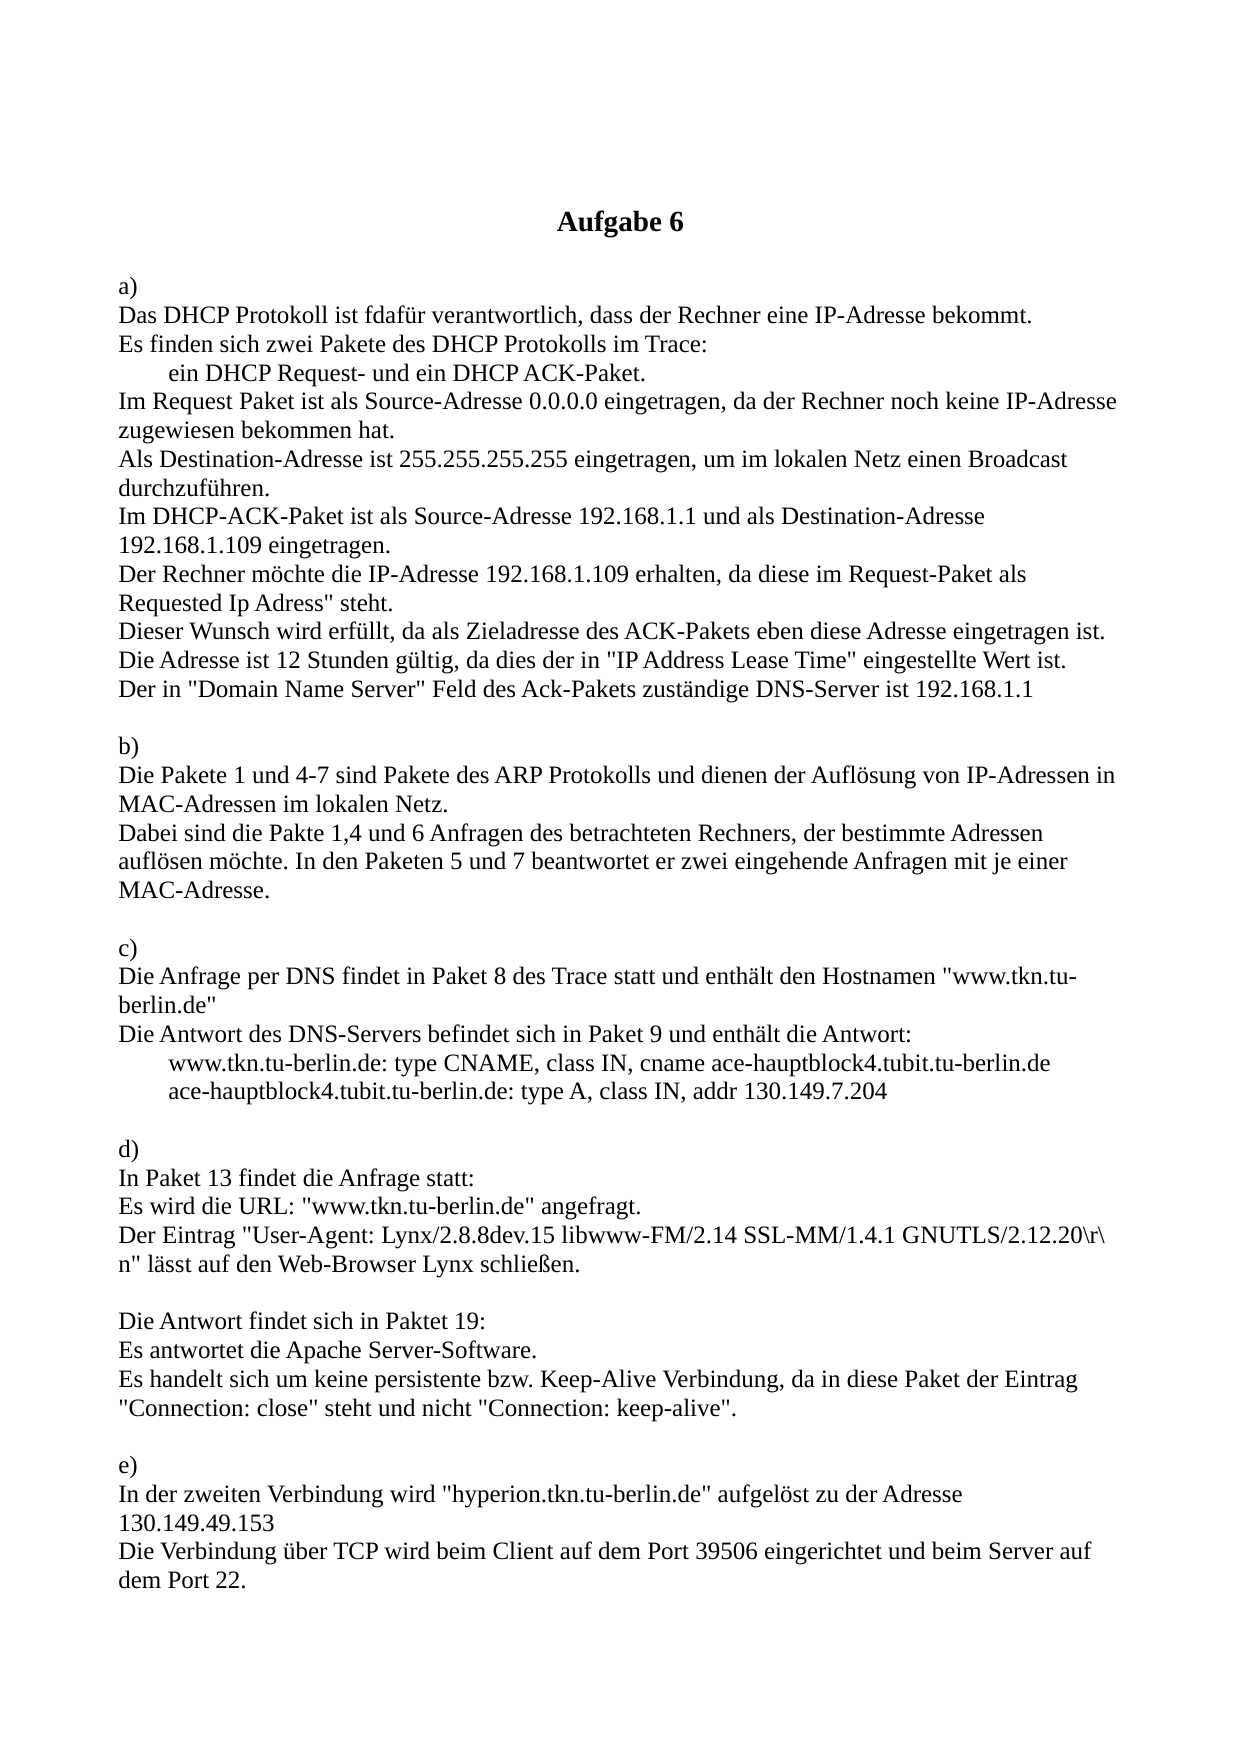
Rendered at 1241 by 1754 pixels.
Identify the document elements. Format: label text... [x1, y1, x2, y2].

text Es antwortet die Apache Server-Software. [118, 1335, 1122, 1364]
text Die Antwort des DNS-Servers befindet sich in Paket 9 und enthält die Antwort: [118, 1019, 1122, 1048]
text www.tkn.tu-berlin.de: type CNAME, class IN, cname ace-hauptblock4.tubit.tu-berlin.de [118, 1048, 1122, 1076]
text Die Antwort findet sich in Paktet 19: [118, 1306, 1122, 1335]
text ace-hauptblock4.tubit.tu-berlin.de: type A, class IN, addr 130.149.7.204 [118, 1076, 1122, 1105]
text ein DHCP Request- und ein DHCP ACK-Paket. [118, 358, 1122, 386]
text a) [118, 271, 1122, 300]
text e) [118, 1450, 1122, 1479]
text In Paket 13 findet die Anfrage statt: [118, 1163, 1122, 1191]
text Die Anfrage per DNS findet in Paket 8 des Trace statt und enthält den Hostnamen "www.tkn.tu-berlin.de" [118, 961, 1122, 1019]
text Der Rechner möchte die IP-Adresse 192.168.1.109 erhalten, da diese im Request-Paket als Requested Ip Adress" steht. [118, 559, 1122, 616]
text Die Verbindung über TCP wird beim Client auf dem Port 39506 eingerichtet und beim Server auf dem Port 22. [118, 1536, 1122, 1594]
text Die Pakete 1 und 4-7 sind Pakete des ARP Protokolls und dienen der Auflösung von IP-Adressen in MAC-Adressen im lokalen Netz. [118, 760, 1122, 818]
text Im DHCP-ACK-Paket ist als Source-Adresse 192.168.1.1 und als Destination-Adresse 192.168.1.109 eingetragen. [118, 501, 1122, 559]
text Es wird die URL: "www.tkn.tu-berlin.de" angefragt. [118, 1191, 1122, 1220]
text Das DHCP Protokoll ist fdafür verantwortlich, dass der Rechner eine IP-Adresse bekommt. [118, 300, 1122, 329]
text Es finden sich zwei Pakete des DHCP Protokolls im Trace: [118, 329, 1122, 358]
text Der in "Domain Name Server" Feld des Ack-Pakets zuständige DNS-Server ist 192.168.1.1 [118, 674, 1122, 703]
text Aufgabe 6 [118, 204, 1122, 238]
text Die Adresse ist 12 Stunden gültig, da dies der in "IP Address Lease Time" eingestellte Wert ist. [118, 645, 1122, 674]
text d) [118, 1134, 1122, 1163]
text Der Eintrag "User-Agent: Lynx/2.8.8dev.15 libwww-FM/2.14 SSL-MM/1.4.1 GNUTLS/2.12.20\r\n" lässt auf den Web-Browser Lynx schließen. [118, 1220, 1122, 1278]
text c) [118, 933, 1122, 961]
text b) [118, 731, 1122, 760]
text Dabei sind die Pakte 1,4 und 6 Anfragen des betrachteten Rechners, der bestimmte Adressen auflösen möchte. In den Paketen 5 und 7 beantwortet er zwei eingehende Anfragen mit je einer MAC-Adresse. [118, 818, 1122, 904]
text Dieser Wunsch wird erfüllt, da als Zieladresse des ACK-Pakets eben diese Adresse eingetragen ist. [118, 616, 1122, 645]
text Als Destination-Adresse ist 255.255.255.255 eingetragen, um im lokalen Netz einen Broadcast durchzuführen. [118, 444, 1122, 501]
text In der zweiten Verbindung wird "hyperion.tkn.tu-berlin.de" aufgelöst zu der Adresse 130.149.49.153 [118, 1479, 1122, 1536]
text Im Request Paket ist als Source-Adresse 0.0.0.0 eingetragen, da der Rechner noch keine IP-Adresse zugewiesen bekommen hat. [118, 386, 1122, 444]
text Es handelt sich um keine persistente bzw. Keep-Alive Verbindung, da in diese Paket der Eintrag "Connection: close" steht und nicht "Connection: keep-alive". [118, 1364, 1122, 1421]
